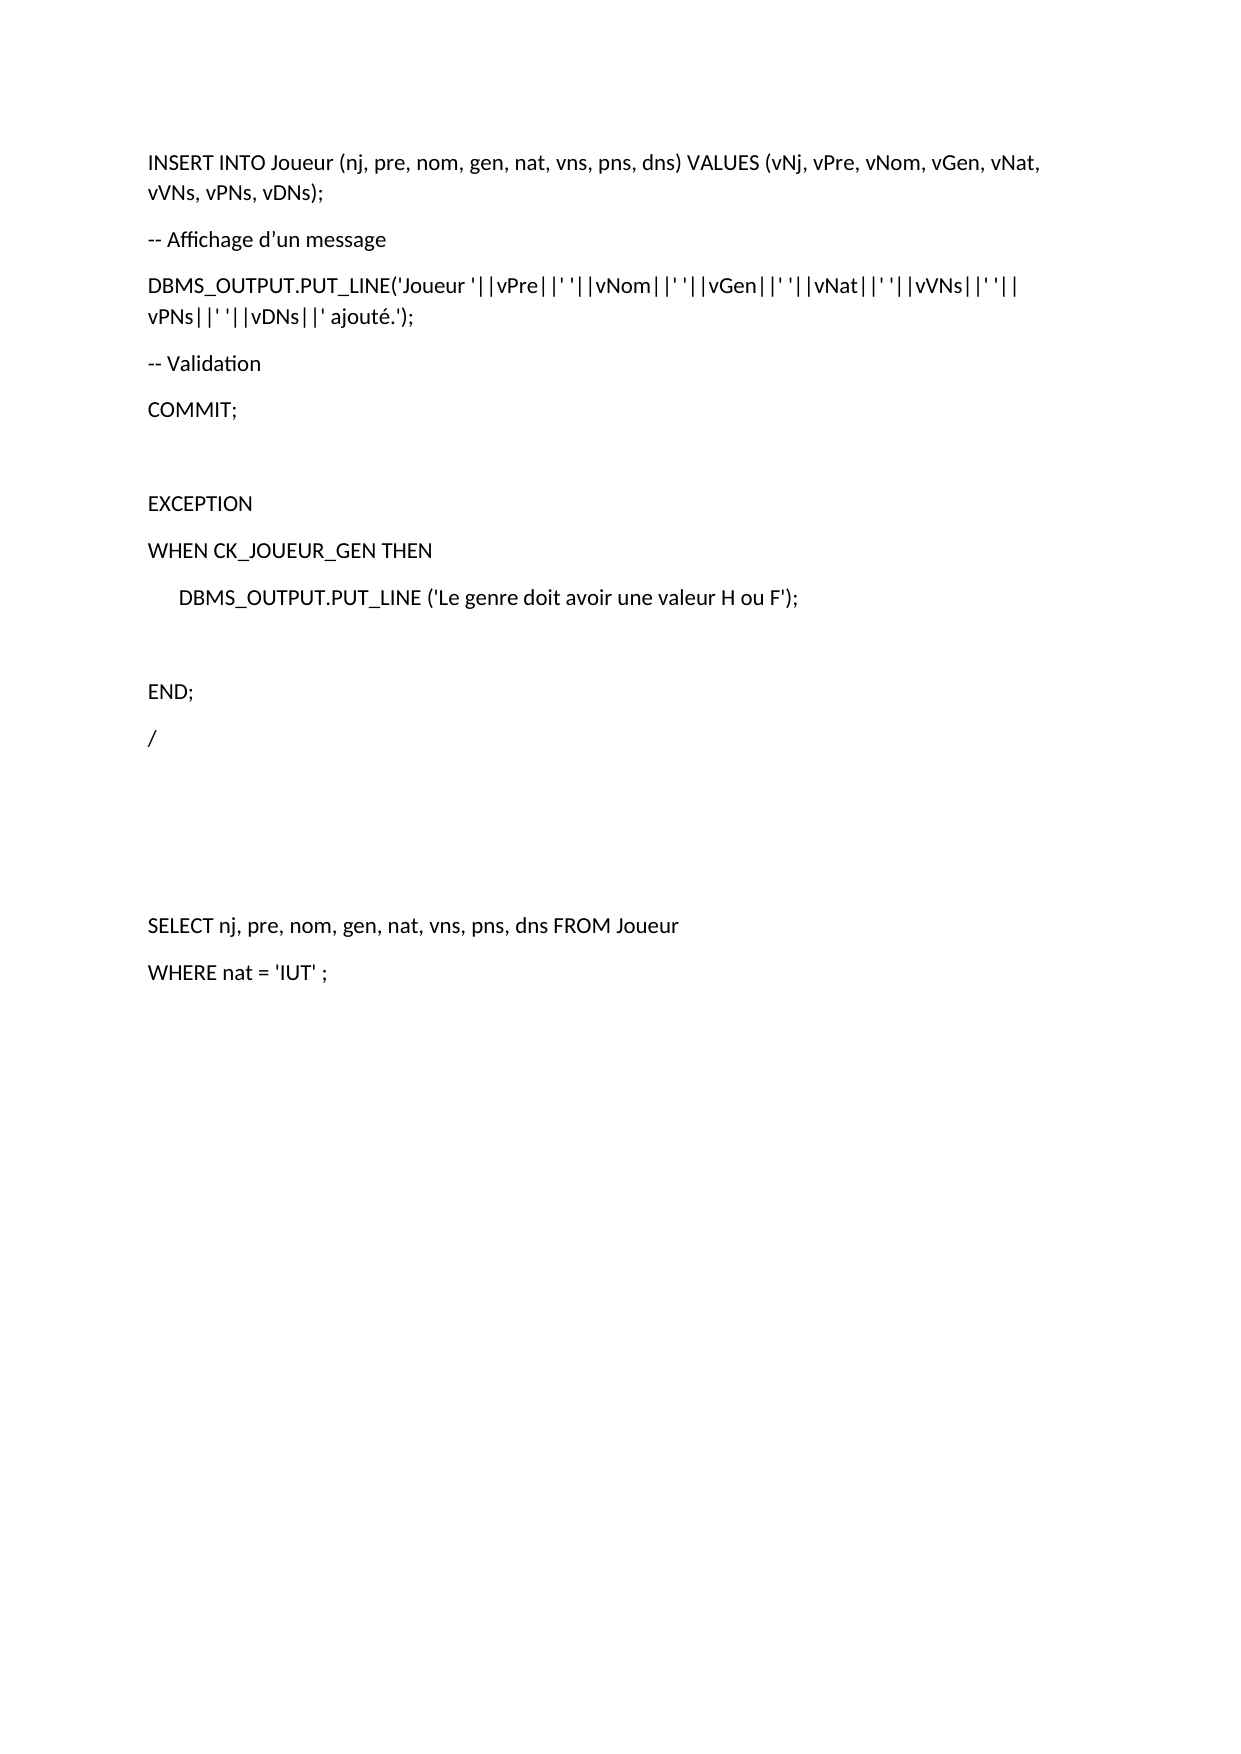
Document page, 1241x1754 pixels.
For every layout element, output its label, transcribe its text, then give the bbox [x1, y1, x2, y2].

text / [148, 724, 1093, 752]
text WHERE nat = 'IUT' ; [148, 958, 1093, 986]
text DBMS_OUTPUT.PUT_LINE ('Le genre doit avoir une valeur H ou F'); [148, 583, 1093, 611]
text END; [148, 677, 1093, 705]
text WHEN CK_JOUEUR_GEN THEN [148, 536, 1093, 564]
text INSERT INTO Joueur (nj, pre, nom, gen, nat, vns, pns, dns) VALUES (vNj, vPre, vNom, vGen, vNat, vVNs, vPNs, vDNs); [148, 148, 1093, 206]
text EXCEPTION [148, 489, 1093, 517]
text -- Affichage d’un message [148, 225, 1093, 253]
text COMMIT; [148, 396, 1093, 423]
text DBMS_OUTPUT.PUT_LINE('Joueur '||vPre||' '||vNom||' '||vGen||' '||vNat||' '||vVNs||' '||vPNs||' '||vDNs||' ajouté.'); [148, 272, 1093, 330]
text SELECT nj, pre, nom, gen, nat, vns, pns, dns FROM Joueur [148, 911, 1093, 939]
text -- Validation [148, 349, 1093, 377]
